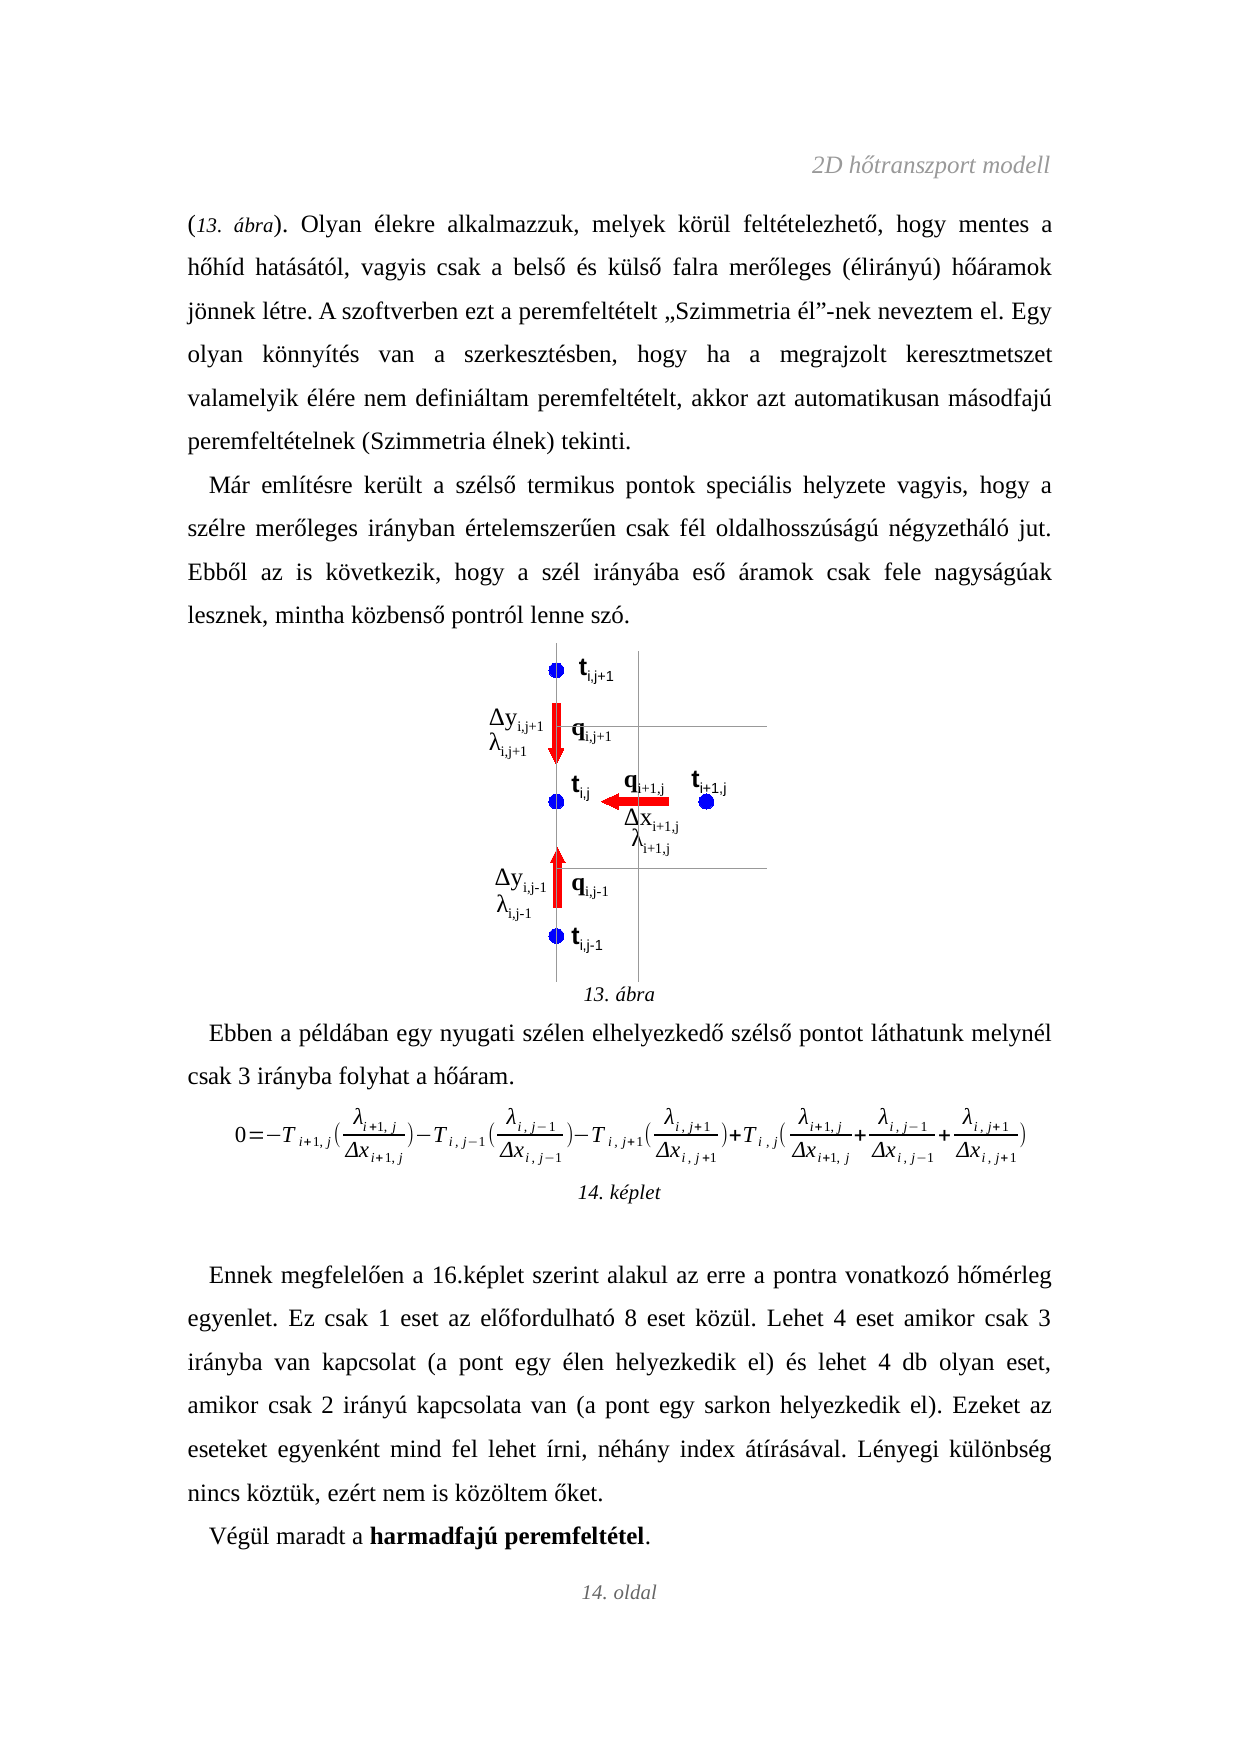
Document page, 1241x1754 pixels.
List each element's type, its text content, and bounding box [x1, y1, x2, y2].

text Ebben a példában egy nyugati szélen elhelyezkedő szélső pontot láthatunk melynél csak 3 irányba folyhat a hőáram. [187, 1018, 1053, 1090]
text 13. ábra [187, 982, 1053, 1006]
text (13. ábra). Olyan élekre alkalmazzuk, melyek körül feltételezhető, hogy mentes a hőhíd hatásától, vagyis csak a belső és külső falra merőleges (élirányú) hőáramok jönnek létre. A szoftverben ezt a peremfeltételt „Szimmetria él”-nek neveztem el. Egy olyan könnyítés van a szerkesztésben, hogy ha a megrajzolt keresztmetszet valamelyik élére nem definiáltam peremfeltételt, akkor azt automatikusan másodfajú peremfeltételnek (Szimmetria élnek) tekinti. [187, 208, 1053, 455]
text Végül maradt a harmadfajú peremfeltétel. [187, 1521, 1053, 1550]
text 14. képlet [187, 1180, 1053, 1204]
text Ennek megfelelően a 16.képlet szerint alakul az erre a pontra vonatkozó hőmérleg egyenlet. Ez csak 1 eset az előfordulható 8 eset közül. Lehet 4 eset amikor csak 3 irányba van kapcsolat (a pont egy élen helyezkedik el) és lehet 4 db olyan eset, amikor csak 2 irányú kapcsolata van (a pont egy sarkon helyezkedik el). Ezeket az eseteket egyenként mind fel lehet írni, néhány index átírásával. Lényegi különbség nincs köztük, ezért nem is közöltem őket. [187, 1260, 1053, 1506]
text Már említésre került a szélső termikus pontok speciális helyzete vagyis, hogy a szélre merőleges irányban értelemszerűen csak fél oldalhosszúságú négyzetháló jut. Ebből az is következik, hogy a szél irányába eső áramok csak fele nagyságúak lesznek, mintha közbenső pontról lenne szó. [187, 470, 1053, 629]
